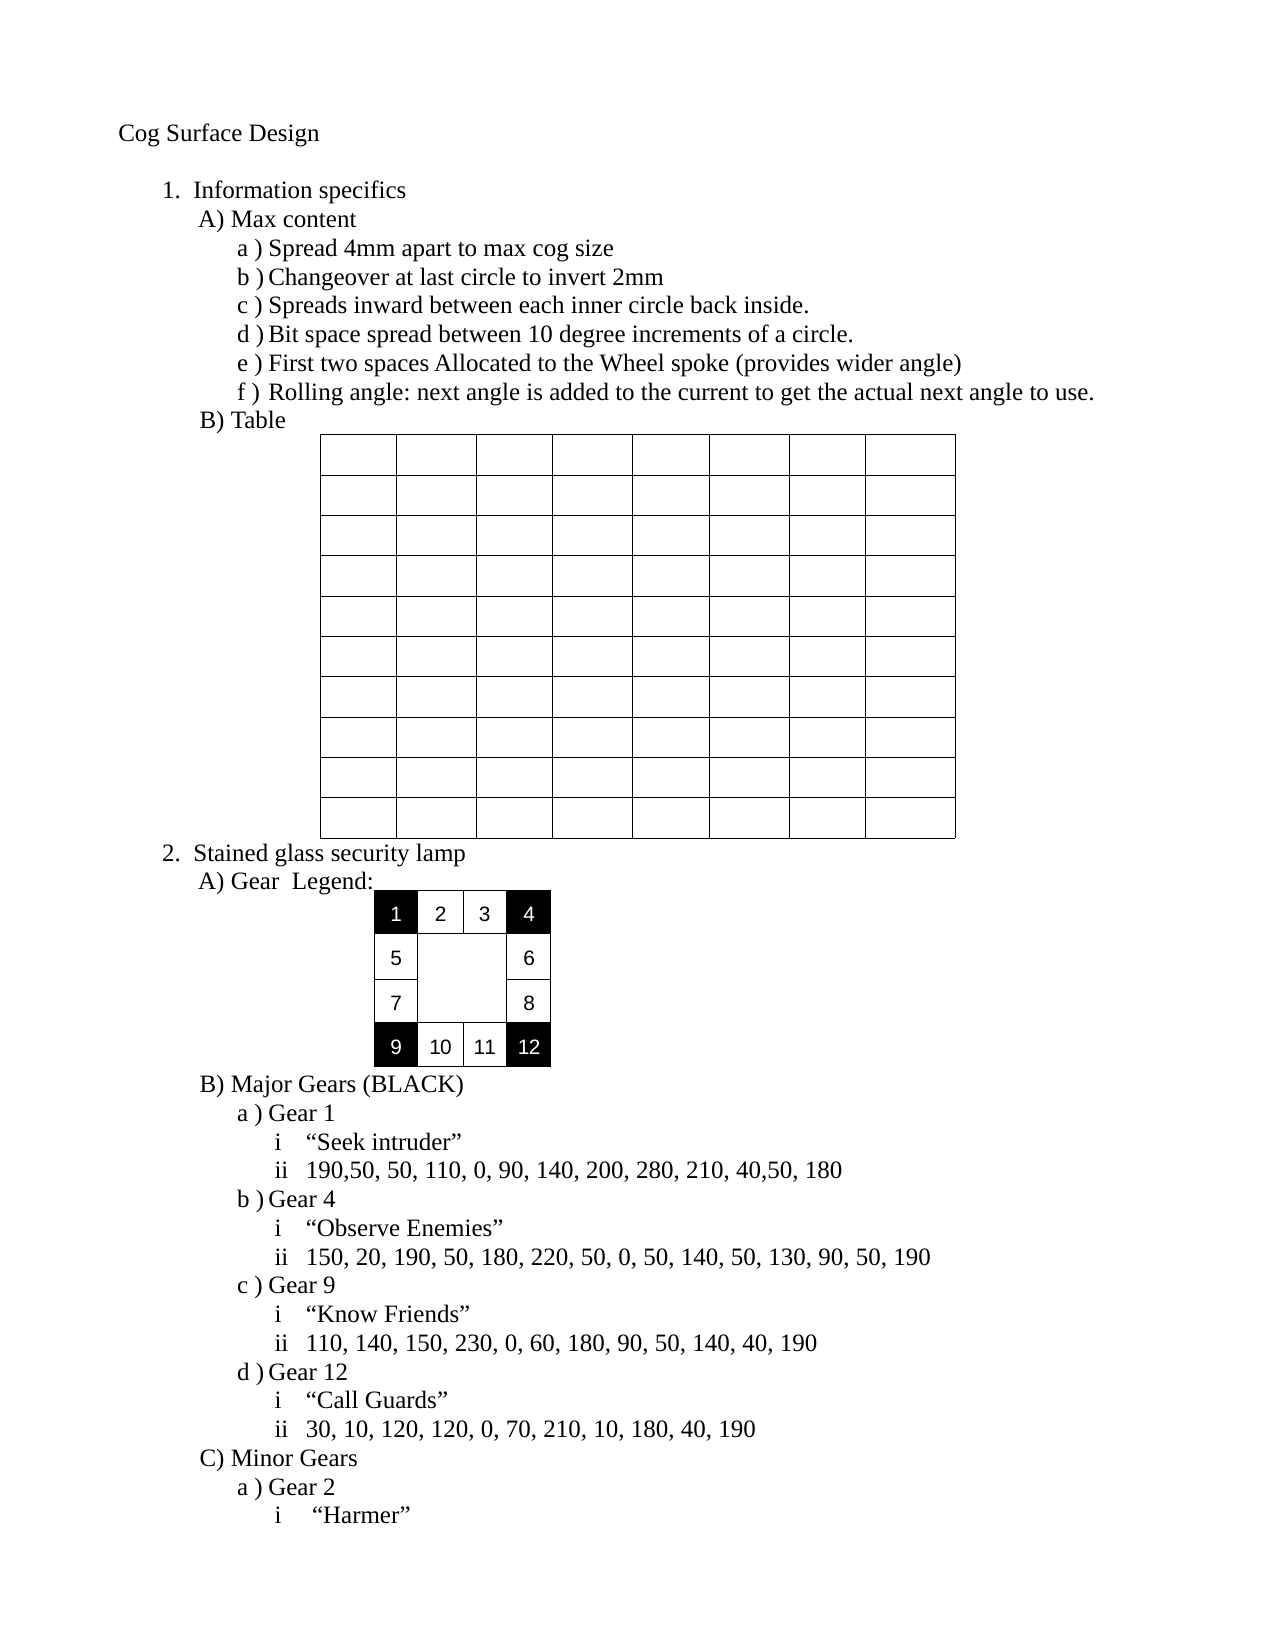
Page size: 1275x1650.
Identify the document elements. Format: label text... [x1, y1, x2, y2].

table_cell 3 [866, 516, 955, 555]
table_cell T [710, 516, 789, 555]
table_header Angle [790, 435, 865, 475]
table_cell 90 [321, 798, 396, 837]
table_cell B [397, 516, 476, 555]
table_cell 290 [790, 516, 865, 555]
table_cell 360 [790, 798, 865, 837]
table_cell S [710, 476, 789, 515]
table_cell V [710, 597, 789, 636]
list Gear 2 [231, 1472, 1157, 1500]
table_cell K [553, 516, 632, 555]
table_cell C [397, 556, 476, 596]
table_cell O [553, 677, 632, 717]
table_cell G [397, 718, 476, 757]
table_cell N [553, 637, 632, 676]
table_cell 30 [321, 556, 396, 596]
list Information specifics [156, 176, 1157, 204]
table_cell 280 [790, 476, 865, 515]
table_cell P [553, 718, 632, 757]
table_header Letter [553, 435, 632, 475]
table_cell 40 [321, 597, 396, 636]
table_header Angle [477, 435, 552, 475]
table_cell 20 [321, 516, 396, 555]
table_cell 340 [790, 718, 865, 757]
table_cell 2 [866, 476, 955, 515]
table_cell W [710, 637, 789, 676]
table_cell Y [710, 718, 789, 757]
table_cell U [710, 556, 789, 596]
table_cell 190 [633, 476, 709, 515]
table_cell 10 [321, 476, 396, 515]
table_cell R [553, 798, 632, 837]
table_cell 130 [477, 597, 552, 636]
table_header Angle [633, 435, 709, 475]
table_cell 210 [633, 556, 709, 596]
list “Know Friends” [268, 1299, 1157, 1328]
table_cell 350 [790, 758, 865, 797]
table_cell 220 [633, 597, 709, 636]
table_cell 150 [477, 677, 552, 717]
table_header Letter [710, 435, 789, 475]
list 30, 10, 120, 120, 0, 70, 210, 10, 180, 40, 190 [268, 1414, 1157, 1443]
list Bit space spread between 10 degree increments of a circle. [231, 319, 1157, 348]
table_cell 260 [633, 758, 709, 797]
list Spread 4mm apart to max cog size [231, 233, 1157, 262]
table_cell 5 [866, 597, 955, 636]
table_cell 9 [866, 758, 955, 797]
table_cell 330 [790, 677, 865, 717]
table_cell 180 [477, 798, 552, 837]
list 150, 20, 190, 50, 180, 220, 50, 0, 50, 140, 50, 130, 90, 50, 190 [268, 1242, 1157, 1270]
table_cell Q [553, 758, 632, 797]
list Minor Gears [193, 1443, 1157, 1472]
table_cell D [397, 597, 476, 636]
list 110, 140, 150, 230, 0, 60, 180, 90, 50, 140, 40, 190 [268, 1328, 1157, 1357]
table_cell 300 [790, 556, 865, 596]
list Gear 1 [231, 1098, 1157, 1127]
text Cog Surface Design [118, 118, 1157, 147]
table_cell J [553, 476, 632, 515]
table_cell M [553, 597, 632, 636]
table_header Letter [866, 435, 955, 475]
table_cell 230 [633, 637, 709, 676]
table_cell Z [710, 758, 789, 797]
table_cell 140 [477, 637, 552, 676]
table_cell 170 [477, 758, 552, 797]
list Stained glass security lamp [156, 838, 1157, 866]
table_cell 320 [790, 637, 865, 676]
list “Observe Enemies” [268, 1213, 1157, 1242]
table_cell 70 [321, 718, 396, 757]
table_cell 160 [477, 718, 552, 757]
table_cell 200 [633, 516, 709, 555]
list Gear 12 [231, 1357, 1157, 1385]
table_cell 120 [477, 556, 552, 596]
table_cell F [397, 677, 476, 717]
table_header Angle [321, 435, 396, 475]
list Max content [193, 204, 1157, 233]
table_cell I [397, 798, 476, 837]
table_cell 4 [866, 556, 955, 596]
table_cell 1 [710, 798, 789, 837]
table_header Letter [397, 435, 476, 475]
table_cell 270 [633, 798, 709, 837]
table_cell 60 [321, 677, 396, 717]
table_cell 6 [866, 637, 955, 676]
table_cell E [397, 637, 476, 676]
list Gear 9 [231, 1270, 1157, 1299]
table_cell 7 [866, 677, 955, 717]
table_cell 310 [790, 597, 865, 636]
table_cell 80 [321, 758, 396, 797]
list “Seek intruder” [268, 1127, 1157, 1155]
list Gear Legend: [193, 866, 1157, 1069]
table_cell 8 [866, 718, 955, 757]
list “Call Guards” [268, 1385, 1157, 1414]
list Changeover at last circle to invert 2mm [231, 262, 1157, 291]
table_cell 50 [321, 637, 396, 676]
list “Harmer” [268, 1500, 1157, 1529]
table_cell H [397, 758, 476, 797]
list Rolling angle: next angle is added to the current to get the actual next angle to use. [231, 377, 1157, 406]
list First two spaces Allocated to the Wheel spoke (provides wider angle) [231, 348, 1157, 377]
table_cell 240 [633, 677, 709, 717]
list 190,50, 50, 110, 0, 90, 140, 200, 280, 210, 40,50, 180 [268, 1155, 1157, 1184]
table_cell 110 [477, 516, 552, 555]
table_cell L [553, 556, 632, 596]
table_cell 100 [477, 476, 552, 515]
table_cell 0/space [866, 798, 955, 837]
table_cell A [397, 476, 476, 515]
list Spreads inward between each inner circle back inside. [231, 291, 1157, 319]
list Table [193, 406, 1157, 434]
list Gear 4 [231, 1184, 1157, 1213]
table_cell X [710, 677, 789, 717]
list Major Gears (BLACK) [193, 1069, 1157, 1098]
table_cell 250 [633, 718, 709, 757]
